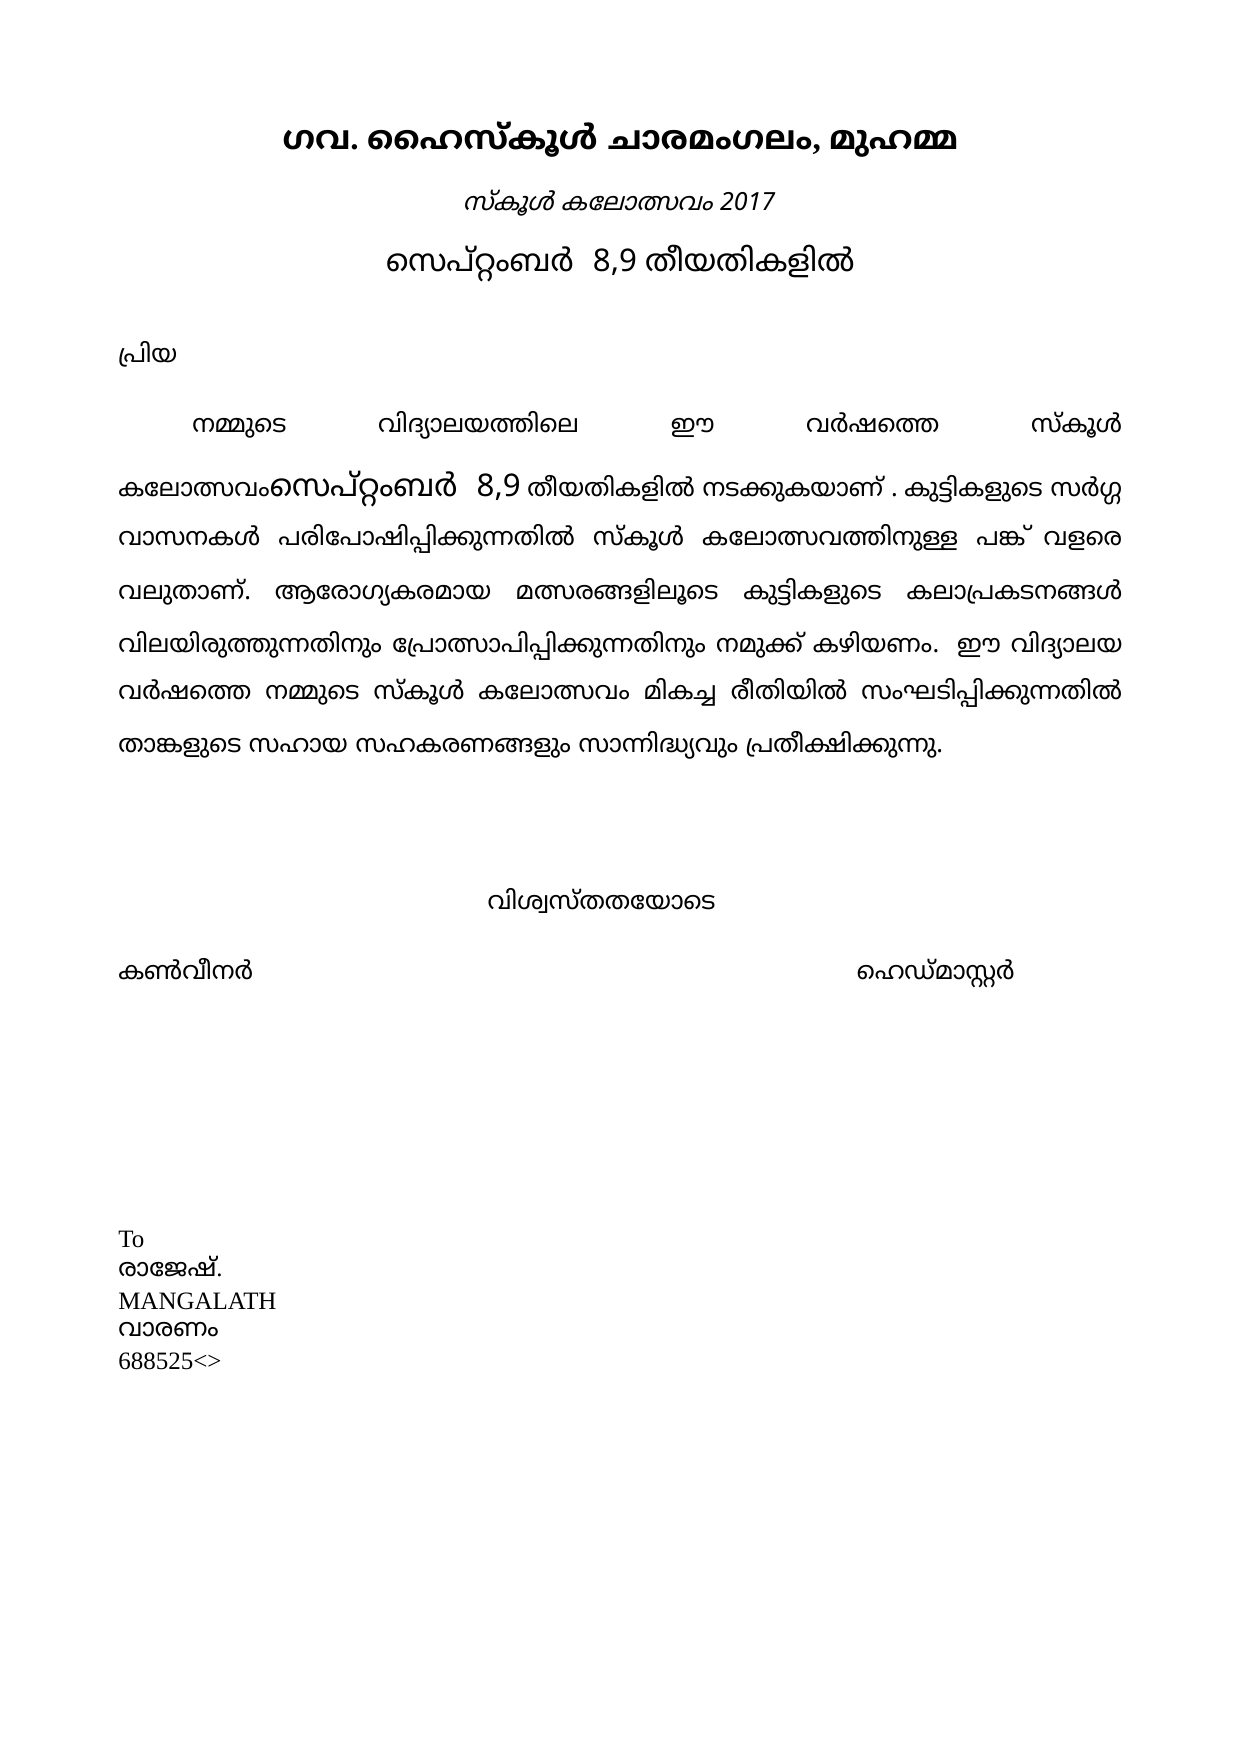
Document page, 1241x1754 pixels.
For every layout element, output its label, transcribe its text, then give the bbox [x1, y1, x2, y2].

text വിശ്വസ്തതയോടെ [118, 882, 1122, 919]
text കണ്‍വീനര്‍ ഹെഡ്‌മാസ്റ്റര്‍ [118, 953, 1122, 989]
text സ്കൂള്‍ കലോത്സവം 2017 [118, 184, 1122, 220]
text രാജേഷ്‌. [118, 1253, 1122, 1286]
text 688525<> [118, 1346, 1122, 1375]
text നമ്മുടെ വിദ്യാലയത്തിലെ ഈ വര്‍ഷത്തെ സ്കൂള്‍ കലോത്സവംസെപ്റ്റംബര്‍ 8,9 തീയതികളില്‍ നടക്കുകയാണ് . കുട്ടികളുടെ സര്‍ഗ്ഗ വാസനകള്‍ പരിപോഷിപ്പിക്കുന്നതില്‍ സ്കൂള്‍ കലോത്സവത്തിനുള്ള പങ്ക് വളരെ വലുതാണ്. ആരോഗ്യകരമായ മത്സരങ്ങളിലൂടെ കുട്ടികളുടെ കലാപ്രകടനങ്ങള്‍ വിലയിരുത്തുന്നതിനും പ്രോത്സാപിപ്പിക്കുന്നതിനും നമുക്ക് കഴിയണം. ഈ വിദ്യാലയ വര്‍ഷത്തെ നമ്മുടെ സ്കൂള്‍ കലോത്സവം മികച്ച രീതിയില്‍ സംഘടിപ്പിക്കുന്നതില്‍ താങ്കളുടെ സഹായ സഹകരണങ്ങളും സാന്നിദ്ധ്യവും പ്രതീക്ഷിക്കുന്നു. [118, 406, 1122, 762]
text ഗവ. ഹൈസ്കൂള്‍ ചാരമംഗലം, മുഹമ്മ [118, 118, 1122, 162]
text To [118, 1224, 1122, 1253]
text പ്രിയ [118, 341, 1122, 372]
text MANGALATH [118, 1286, 1122, 1315]
text ‌‌ [118, 814, 1122, 848]
text വാരണം [118, 1315, 1122, 1346]
text സെപ്റ്റംബര്‍ 8,9 തീയതികളില്‍ [118, 238, 1122, 284]
